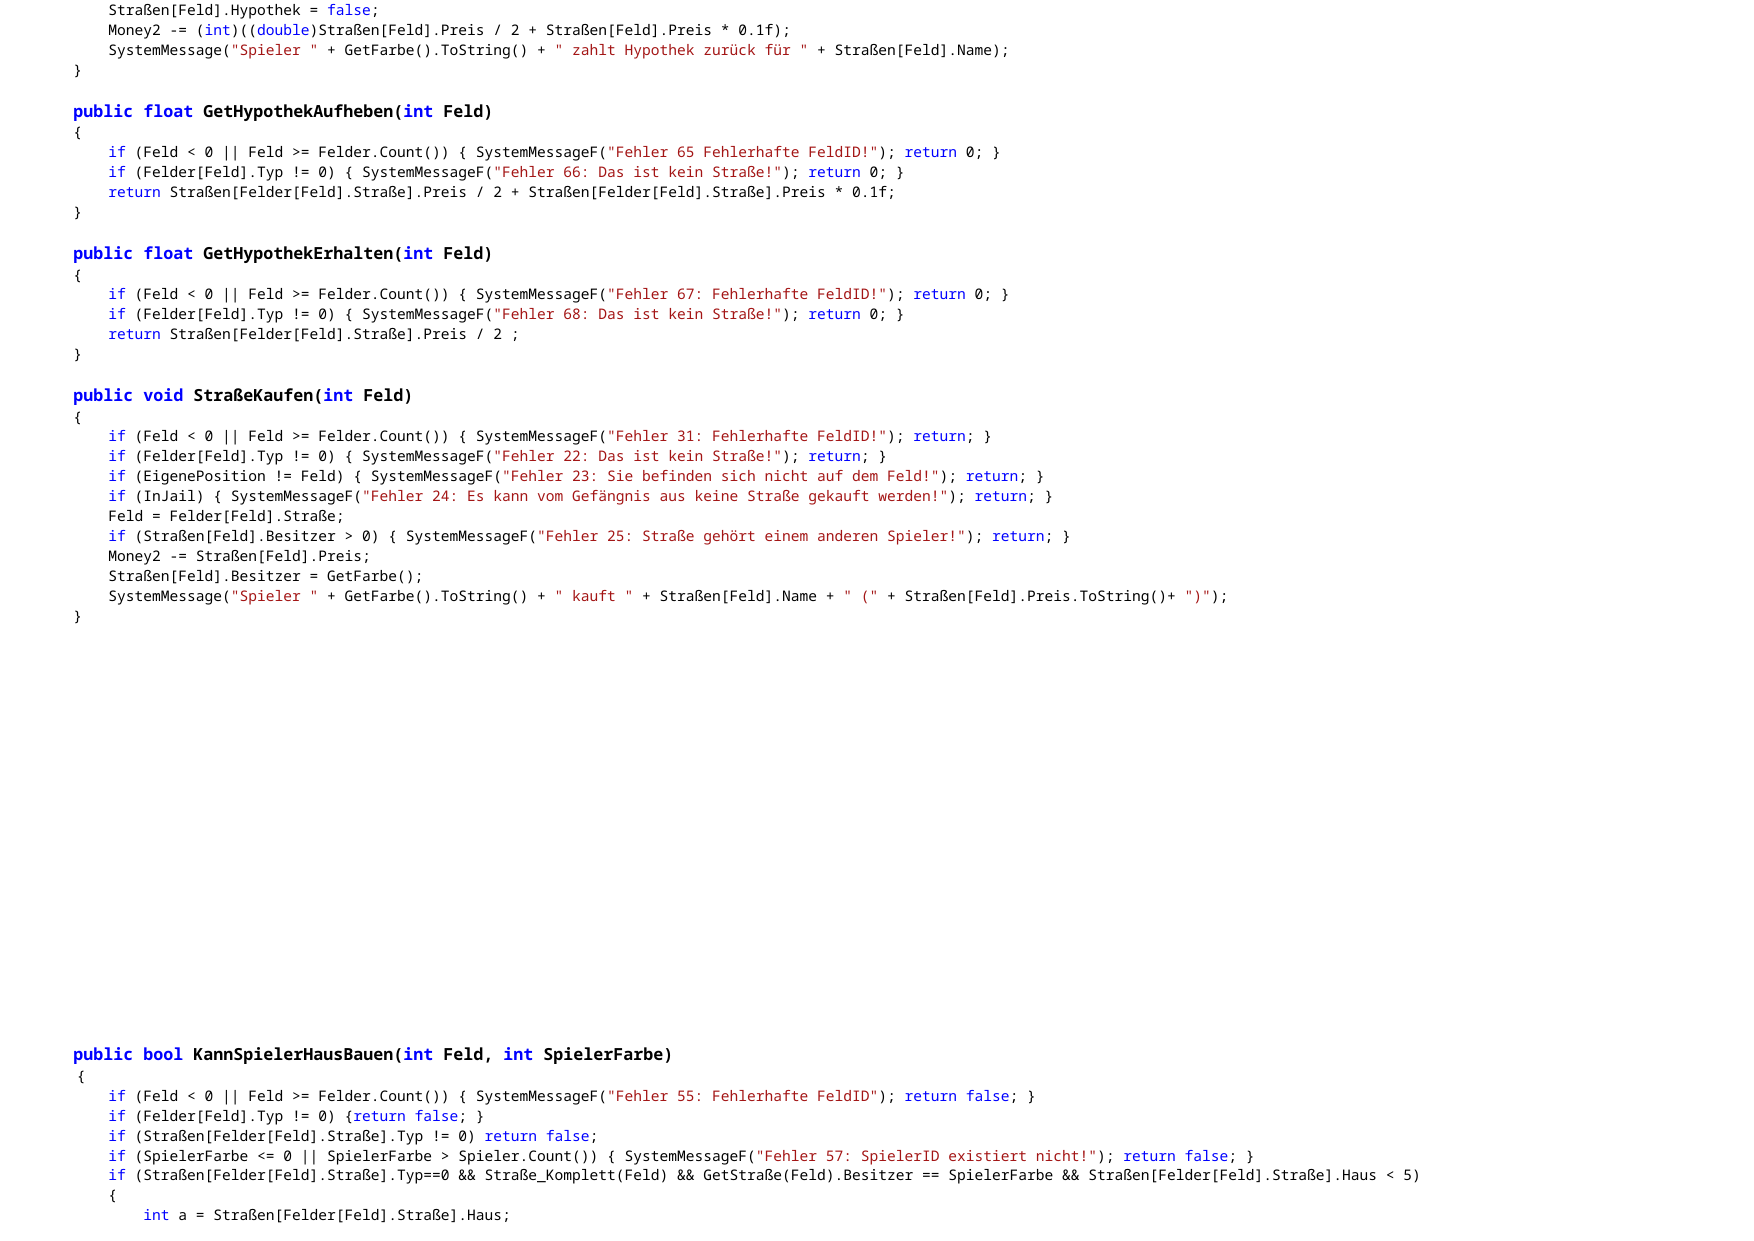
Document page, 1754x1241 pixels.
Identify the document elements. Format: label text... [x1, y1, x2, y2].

text if (Felder[Feld].Typ != 0) {return false; } [3, 1106, 1751, 1125]
text } [3, 605, 1751, 625]
text public void StraßeKaufen(int Feld) [3, 384, 1751, 406]
text if (InJail) { SystemMessageF("Fehler 24: Es kann vom Gefängnis aus keine Straße gekauft werden!"); return; } [3, 486, 1751, 506]
text Money2 -= Straßen[Feld].Preis; [3, 546, 1751, 566]
text { [3, 406, 1751, 426]
text { [3, 264, 1751, 284]
text Money2 -= (int)((double)Straßen[Feld].Preis / 2 + Straßen[Feld].Preis * 0.1f); [3, 20, 1751, 40]
text if (Straßen[Felder[Feld].Straße].Typ != 0) return false; [3, 1125, 1751, 1145]
text int a = Straßen[Felder[Feld].Straße].Haus; [3, 1205, 1751, 1225]
text { [3, 1066, 1751, 1086]
text SystemMessage("Spieler " + GetFarbe().ToString() + " zahlt Hypothek zurück für " + Straßen[Feld].Name); [3, 40, 1751, 60]
text SystemMessage("Spieler " + GetFarbe().ToString() + " kauft " + Straßen[Feld].Name + " (" + Straßen[Feld].Preis.ToString()+ ")"); [3, 585, 1751, 605]
text Feld = Felder[Feld].Straße; [3, 506, 1751, 526]
text public bool KannSpielerHausBauen(int Feld, int SpielerFarbe) [3, 1043, 1751, 1066]
text Straßen[Feld].Hypothek = false; [3, 0, 1751, 20]
text if (Feld < 0 || Feld >= Felder.Count()) { SystemMessageF("Fehler 67: Fehlerhafte FeldID!"); return 0; } [3, 284, 1751, 304]
text if (Feld < 0 || Feld >= Felder.Count()) { SystemMessageF("Fehler 31: Fehlerhafte FeldID!"); return; } [3, 426, 1751, 446]
text return Straßen[Felder[Feld].Straße].Preis / 2 ; [3, 324, 1751, 344]
text { [3, 1185, 1751, 1205]
text if (Felder[Feld].Typ != 0) { SystemMessageF("Fehler 22: Das ist kein Straße!"); return; } [3, 446, 1751, 466]
text if (SpielerFarbe <= 0 || SpielerFarbe > Spieler.Count()) { SystemMessageF("Fehler 57: SpielerID existiert nicht!"); return false; } [3, 1145, 1751, 1165]
text if (Felder[Feld].Typ != 0) { SystemMessageF("Fehler 68: Das ist kein Straße!"); return 0; } [3, 304, 1751, 324]
text } [3, 202, 1751, 222]
text } [3, 344, 1751, 364]
text return Straßen[Felder[Feld].Straße].Preis / 2 + Straßen[Felder[Feld].Straße].Preis * 0.1f; [3, 182, 1751, 202]
text if (Straßen[Feld].Besitzer > 0) { SystemMessageF("Fehler 25: Straße gehört einem anderen Spieler!"); return; } [3, 526, 1751, 546]
text Straßen[Feld].Besitzer = GetFarbe(); [3, 566, 1751, 585]
text } [3, 60, 1751, 79]
text public float GetHypothekAufheben(int Feld) [3, 99, 1751, 122]
text if (EigenePosition != Feld) { SystemMessageF("Fehler 23: Sie befinden sich nicht auf dem Feld!"); return; } [3, 466, 1751, 486]
text public float GetHypothekErhalten(int Feld) [3, 242, 1751, 264]
text { [3, 122, 1751, 142]
text if (Feld < 0 || Feld >= Felder.Count()) { SystemMessageF("Fehler 55: Fehlerhafte FeldID"); return false; } [3, 1086, 1751, 1106]
text if (Felder[Feld].Typ != 0) { SystemMessageF("Fehler 66: Das ist kein Straße!"); return 0; } [3, 162, 1751, 182]
text if (Feld < 0 || Feld >= Felder.Count()) { SystemMessageF("Fehler 65 Fehlerhafte FeldID!"); return 0; } [3, 142, 1751, 162]
text if (Straßen[Felder[Feld].Straße].Typ==0 && Straße_Komplett(Feld) && GetStraße(Feld).Besitzer == SpielerFarbe && Straßen[Felder[Feld].Straße].Haus < 5) [3, 1165, 1751, 1185]
